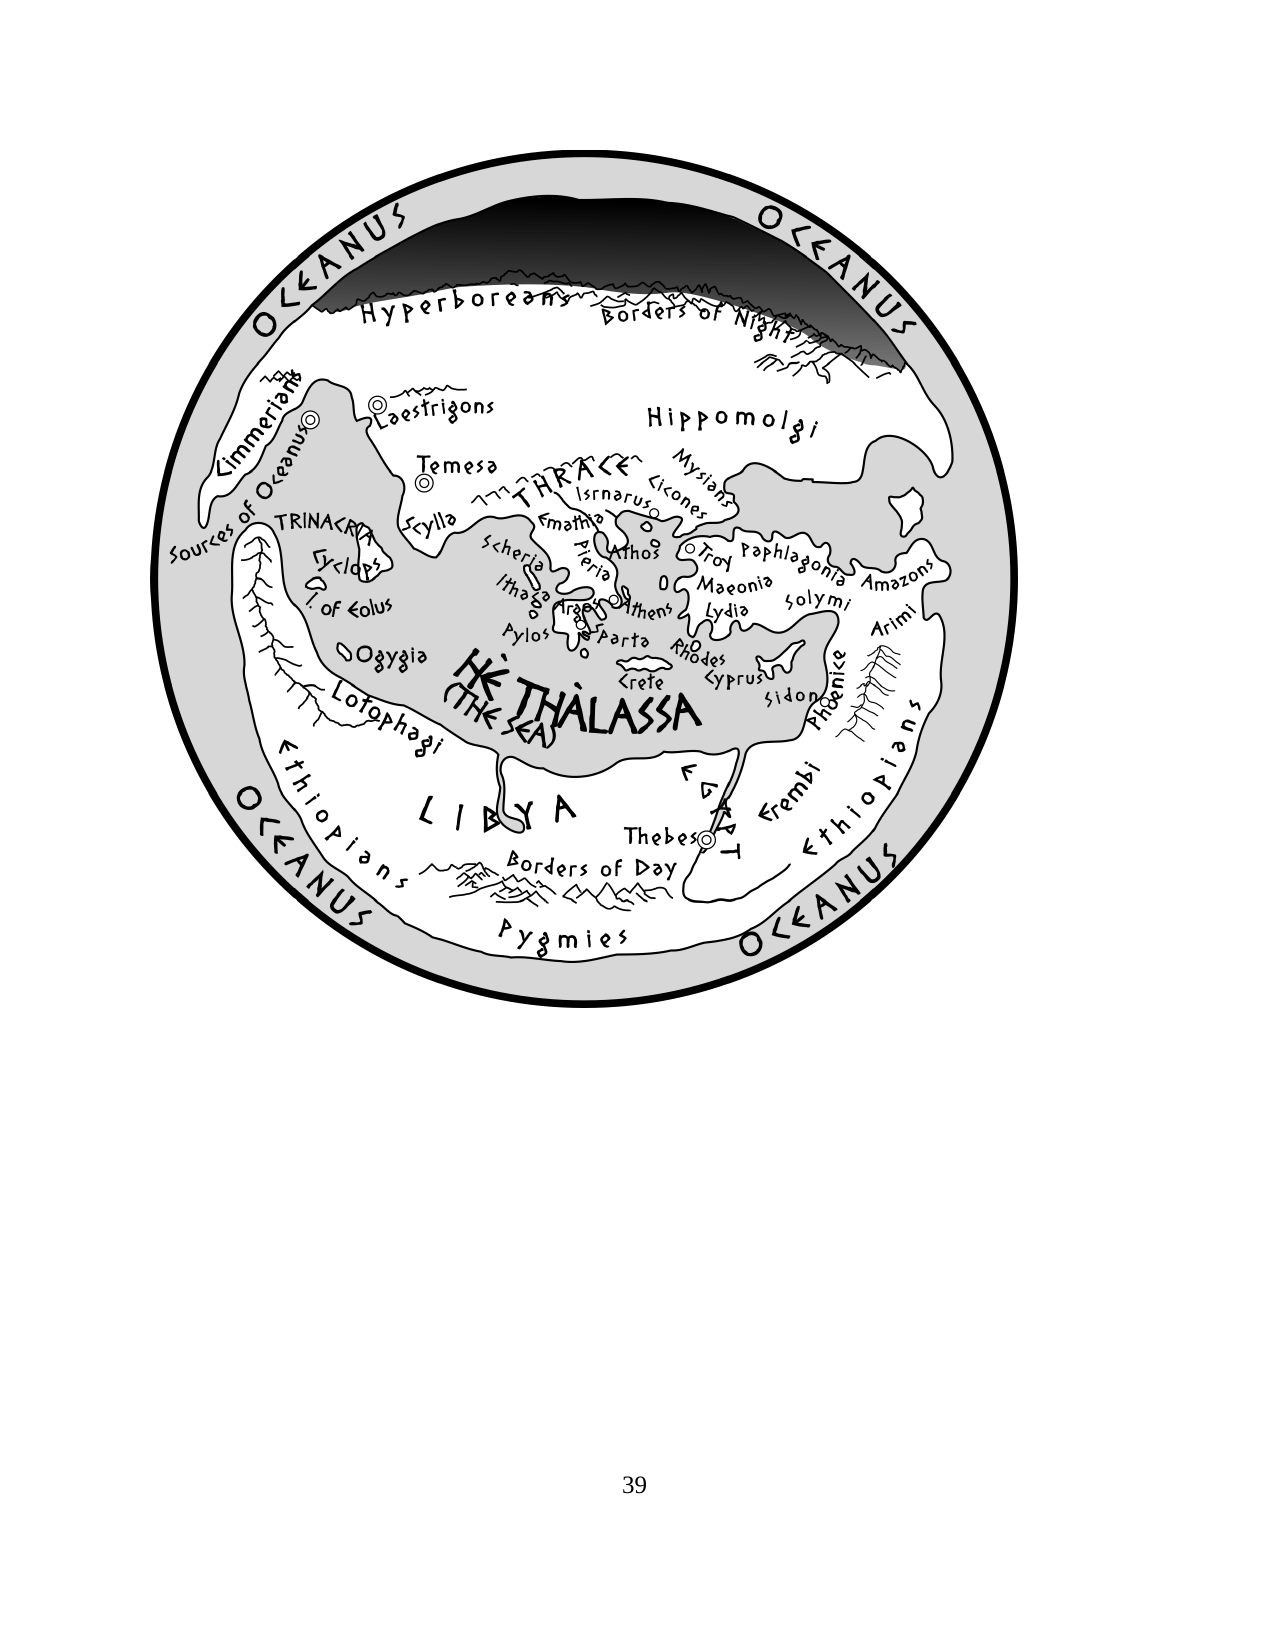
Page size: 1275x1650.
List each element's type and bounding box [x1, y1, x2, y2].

picture [150, 150, 1018, 1008]
